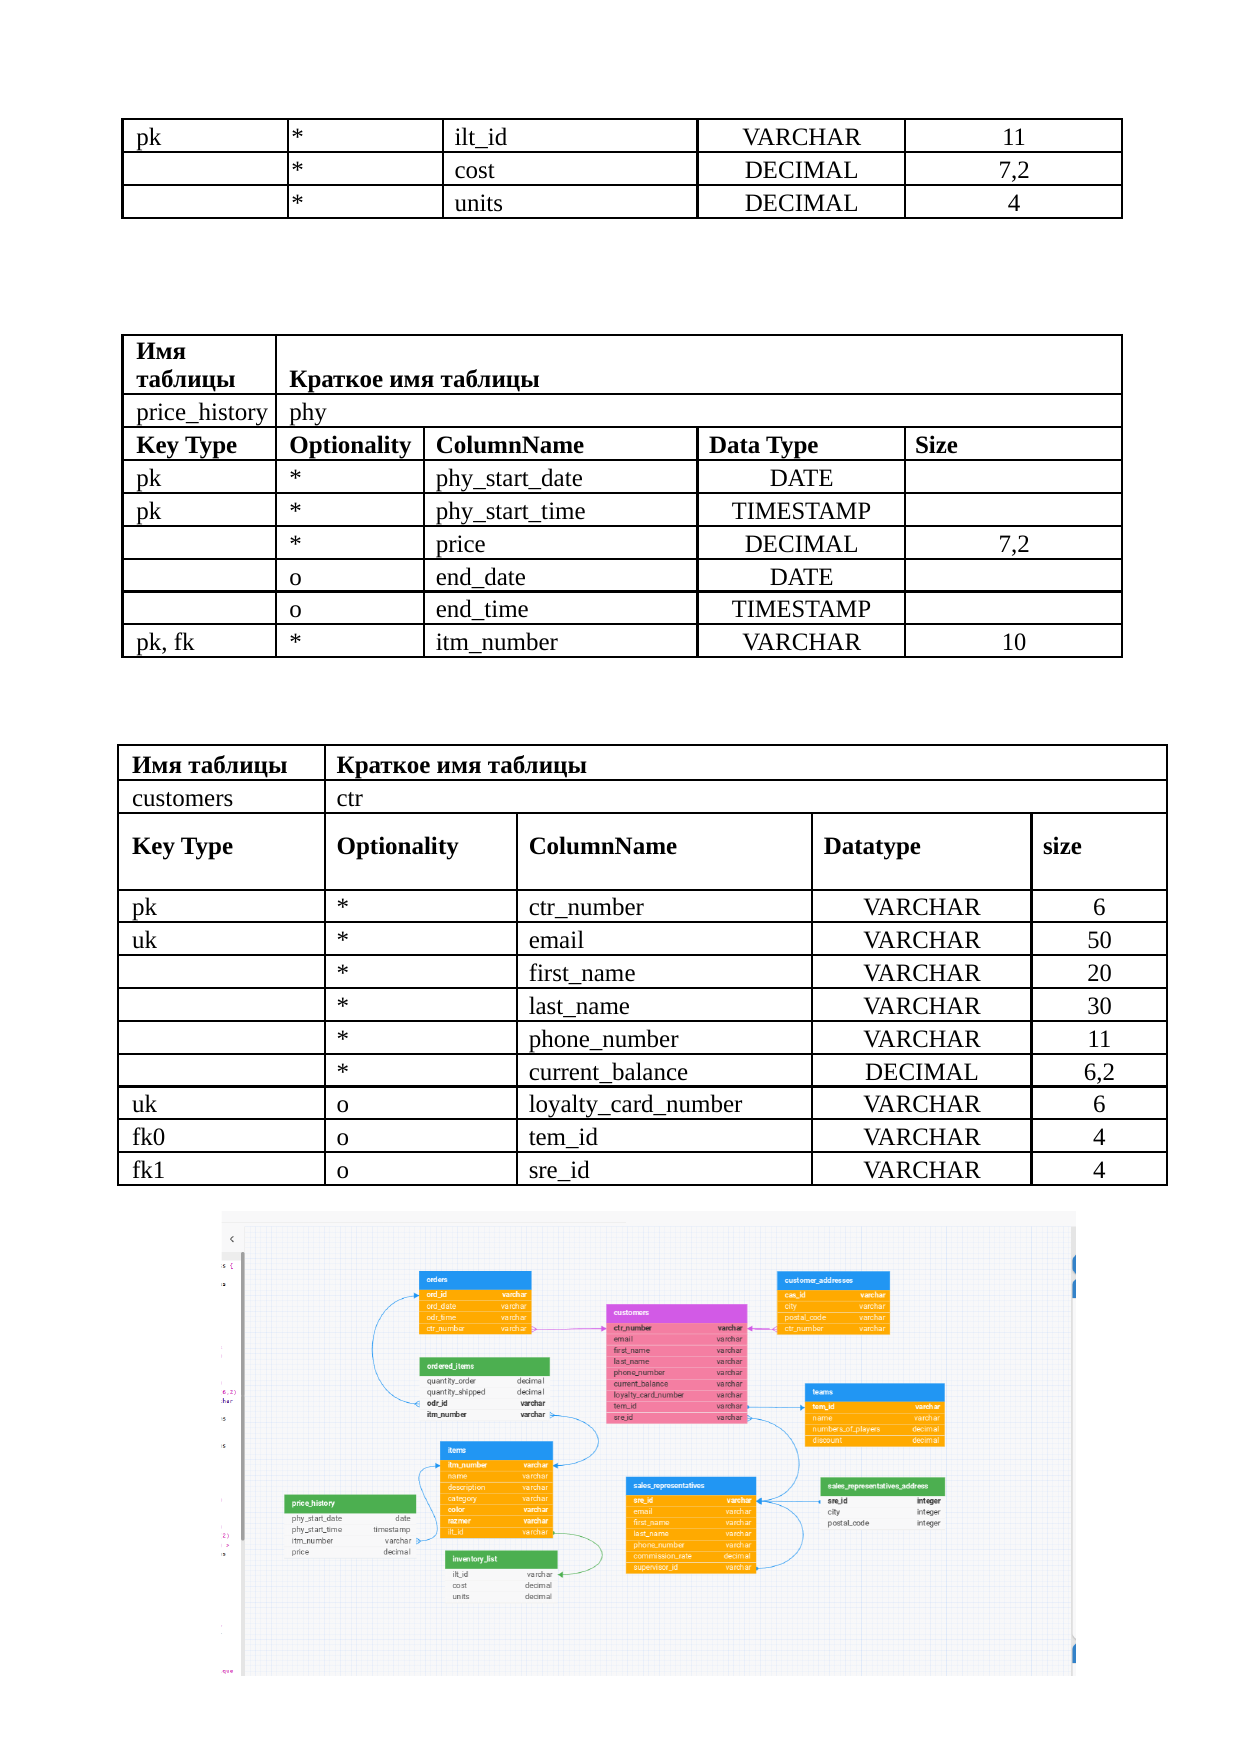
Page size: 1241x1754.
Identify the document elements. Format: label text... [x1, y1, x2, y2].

table_cell fk0 [119, 1120, 324, 1151]
table_cell DECIMAL [699, 527, 904, 557]
table_cell [119, 1022, 324, 1053]
table_cell [277, 625, 288, 656]
table_cell pk, fk [124, 625, 275, 656]
table_cell * [289, 186, 424, 217]
table_cell [277, 428, 288, 459]
table_cell * [288, 494, 423, 525]
table_cell [326, 860, 516, 889]
table_cell price_history [124, 395, 275, 426]
table_cell [906, 494, 1121, 525]
table_cell [906, 560, 1121, 590]
table_cell 20 [1033, 956, 1166, 987]
table_cell Key Type [124, 428, 275, 459]
table_cell [119, 956, 324, 987]
table_cell [277, 494, 288, 525]
table_cell * [326, 891, 516, 921]
table_cell 6,2 [1033, 1055, 1166, 1085]
table_cell fk1 [119, 1153, 324, 1184]
table_cell VARCHAR [699, 625, 904, 656]
table_cell [276, 186, 287, 217]
table_cell [124, 153, 276, 184]
table_header [1031, 746, 1166, 779]
table_cell phone_number [518, 1022, 811, 1053]
table_cell * [289, 120, 424, 151]
table_cell * [326, 923, 516, 954]
table_cell o [326, 1153, 516, 1184]
table_cell cost [444, 153, 696, 184]
table_cell [1033, 860, 1166, 889]
table_cell o [288, 560, 423, 590]
table_cell [443, 395, 697, 426]
table_cell Size [906, 428, 1121, 459]
table_cell Краткое имя таблицы [288, 336, 697, 393]
table_cell * [326, 956, 516, 987]
table_cell [906, 461, 1121, 492]
table_cell [276, 153, 287, 184]
table_cell units [444, 186, 696, 217]
table_cell * [288, 461, 423, 492]
table_cell pk [119, 891, 324, 921]
table_cell size [1033, 814, 1166, 860]
table_cell 30 [1033, 989, 1166, 1020]
table_cell [124, 527, 275, 557]
table_cell first_name [518, 956, 811, 987]
table_cell 4 [1033, 1120, 1166, 1151]
table_cell TIMESTAMP [699, 593, 904, 623]
table_cell [424, 219, 697, 334]
table_cell customers [119, 781, 324, 812]
table_cell [119, 860, 324, 889]
table_cell [518, 860, 811, 889]
table_cell email [518, 923, 811, 954]
table_cell last_name [518, 989, 811, 1020]
table_cell TIMESTAMP [699, 494, 904, 525]
table_cell VARCHAR [813, 1120, 1030, 1151]
table_cell [905, 336, 1121, 393]
table_cell DATE [699, 560, 904, 590]
table_cell * [288, 625, 423, 656]
table_cell phy_start_time [425, 494, 696, 525]
table_cell ctr_number [518, 891, 811, 921]
table_cell [277, 395, 288, 426]
table_cell * [326, 1055, 516, 1085]
table_cell ilt_id [444, 120, 696, 151]
table_cell VARCHAR [813, 891, 1030, 921]
table_cell Datatype [813, 814, 1030, 860]
table_cell [698, 395, 905, 426]
table_cell [905, 395, 1121, 426]
table_cell loyalty_card_number [518, 1088, 811, 1118]
table_cell [698, 336, 905, 393]
table_cell [277, 527, 288, 557]
table_cell Data Type [699, 428, 904, 459]
table_cell [124, 560, 275, 590]
table_cell 4 [906, 186, 1121, 217]
table_cell itm_number [425, 625, 696, 656]
table_cell [288, 219, 424, 334]
table_cell o [326, 1088, 516, 1118]
table_cell current_balance [518, 1055, 811, 1085]
table_cell ctr [326, 781, 517, 812]
table_cell price [425, 527, 696, 557]
table_cell Optionality [326, 814, 516, 860]
table_cell DATE [699, 461, 904, 492]
table_cell VARCHAR [813, 923, 1030, 954]
table_cell [277, 336, 288, 393]
table_cell end_date [425, 560, 696, 590]
table_cell 50 [1033, 923, 1166, 954]
table_cell Optionality [288, 428, 423, 459]
table_cell VARCHAR [813, 1088, 1030, 1118]
table_cell uk [119, 923, 324, 954]
picture [221, 1211, 1076, 1676]
table_cell 4 [1033, 1153, 1166, 1184]
table_header Имя таблицы [119, 746, 324, 779]
table_cell [119, 1055, 324, 1085]
table_cell [813, 860, 1030, 889]
table_cell * [288, 527, 423, 557]
table_cell [424, 186, 442, 217]
table_cell [277, 461, 288, 492]
table_cell [1031, 781, 1166, 812]
table_cell * [326, 1022, 516, 1053]
table_cell 7,2 [906, 153, 1121, 184]
table_cell phy [288, 395, 424, 426]
table_cell [698, 219, 905, 334]
table_cell o [288, 593, 423, 623]
table_cell DECIMAL [699, 186, 904, 217]
table_cell [123, 219, 276, 334]
table_cell * [289, 153, 424, 184]
table_cell Имя таблицы [124, 336, 275, 393]
table_cell [424, 395, 443, 426]
table_cell VARCHAR [813, 956, 1030, 987]
table_cell Key Type [119, 814, 324, 860]
table_cell 6 [1033, 1088, 1166, 1118]
table_cell [424, 153, 442, 184]
table_cell [124, 186, 276, 217]
table_header [812, 746, 1031, 779]
table_cell VARCHAR [813, 1153, 1030, 1184]
table_header Краткое имя таблицы [326, 746, 812, 779]
table_cell [517, 781, 812, 812]
table_cell [119, 989, 324, 1020]
table_cell [276, 219, 288, 334]
table_cell 6 [1033, 891, 1166, 921]
table_cell sre_id [518, 1153, 811, 1184]
table_cell pk [124, 494, 275, 525]
table_cell [906, 593, 1121, 623]
table_cell o [326, 1120, 516, 1151]
table_cell VARCHAR [699, 120, 904, 151]
table_cell [812, 781, 1031, 812]
table_cell [424, 120, 442, 151]
table_cell pk [124, 120, 287, 151]
table_cell end_time [425, 593, 696, 623]
table_cell [277, 560, 288, 590]
table_cell DECIMAL [813, 1055, 1030, 1085]
table_cell pk [124, 461, 275, 492]
table_cell VARCHAR [813, 989, 1030, 1020]
table_cell ColumnName [425, 428, 696, 459]
table_cell [124, 593, 275, 623]
table_cell 11 [906, 120, 1121, 151]
table_cell [277, 593, 288, 623]
table_cell 7,2 [906, 527, 1121, 557]
table_cell VARCHAR [813, 1022, 1030, 1053]
table_cell [905, 219, 1122, 334]
table_cell phy_start_date [425, 461, 696, 492]
table_cell DECIMAL [699, 153, 904, 184]
table_cell ColumnName [518, 814, 811, 860]
table_cell 11 [1033, 1022, 1166, 1053]
table_cell 10 [906, 625, 1121, 656]
table_cell tem_id [518, 1120, 811, 1151]
table_cell * [326, 989, 516, 1020]
table_cell uk [119, 1088, 324, 1118]
